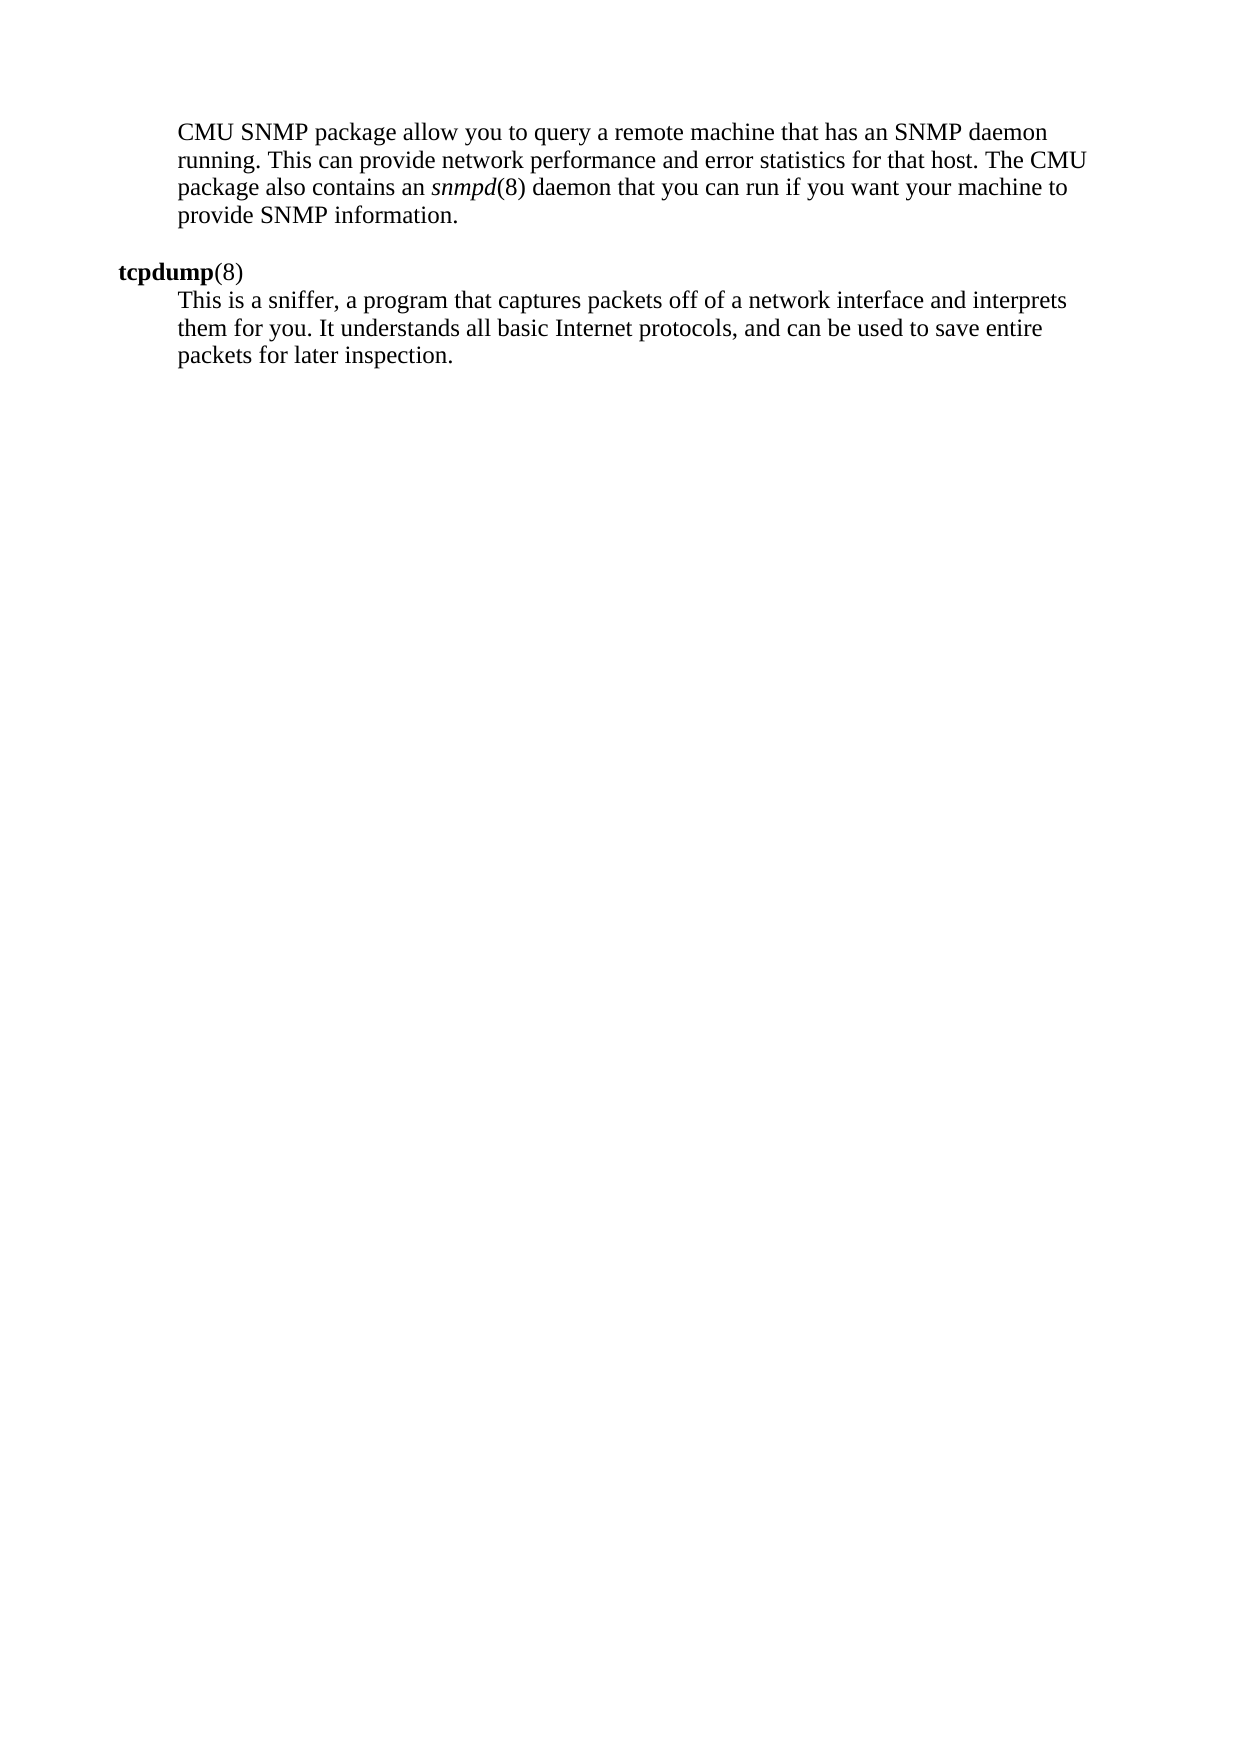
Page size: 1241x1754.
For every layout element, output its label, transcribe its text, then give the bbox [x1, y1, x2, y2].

list CMU SNMP package allow you to query a remote machine that has an SNMP daemon running. This can provide network performance and error statistics for that host. The CMU package also contains an snmpd(8) daemon that you can run if you want your machine to provide SNMP information. [177, 118, 1122, 229]
list This is a sniffer, a program that captures packets off of a network interface and interprets them for you. It understands all basic Internet protocols, and can be used to save entire packets for later inspection. [177, 286, 1122, 369]
subtitle tcpdump(8) [118, 258, 1122, 286]
